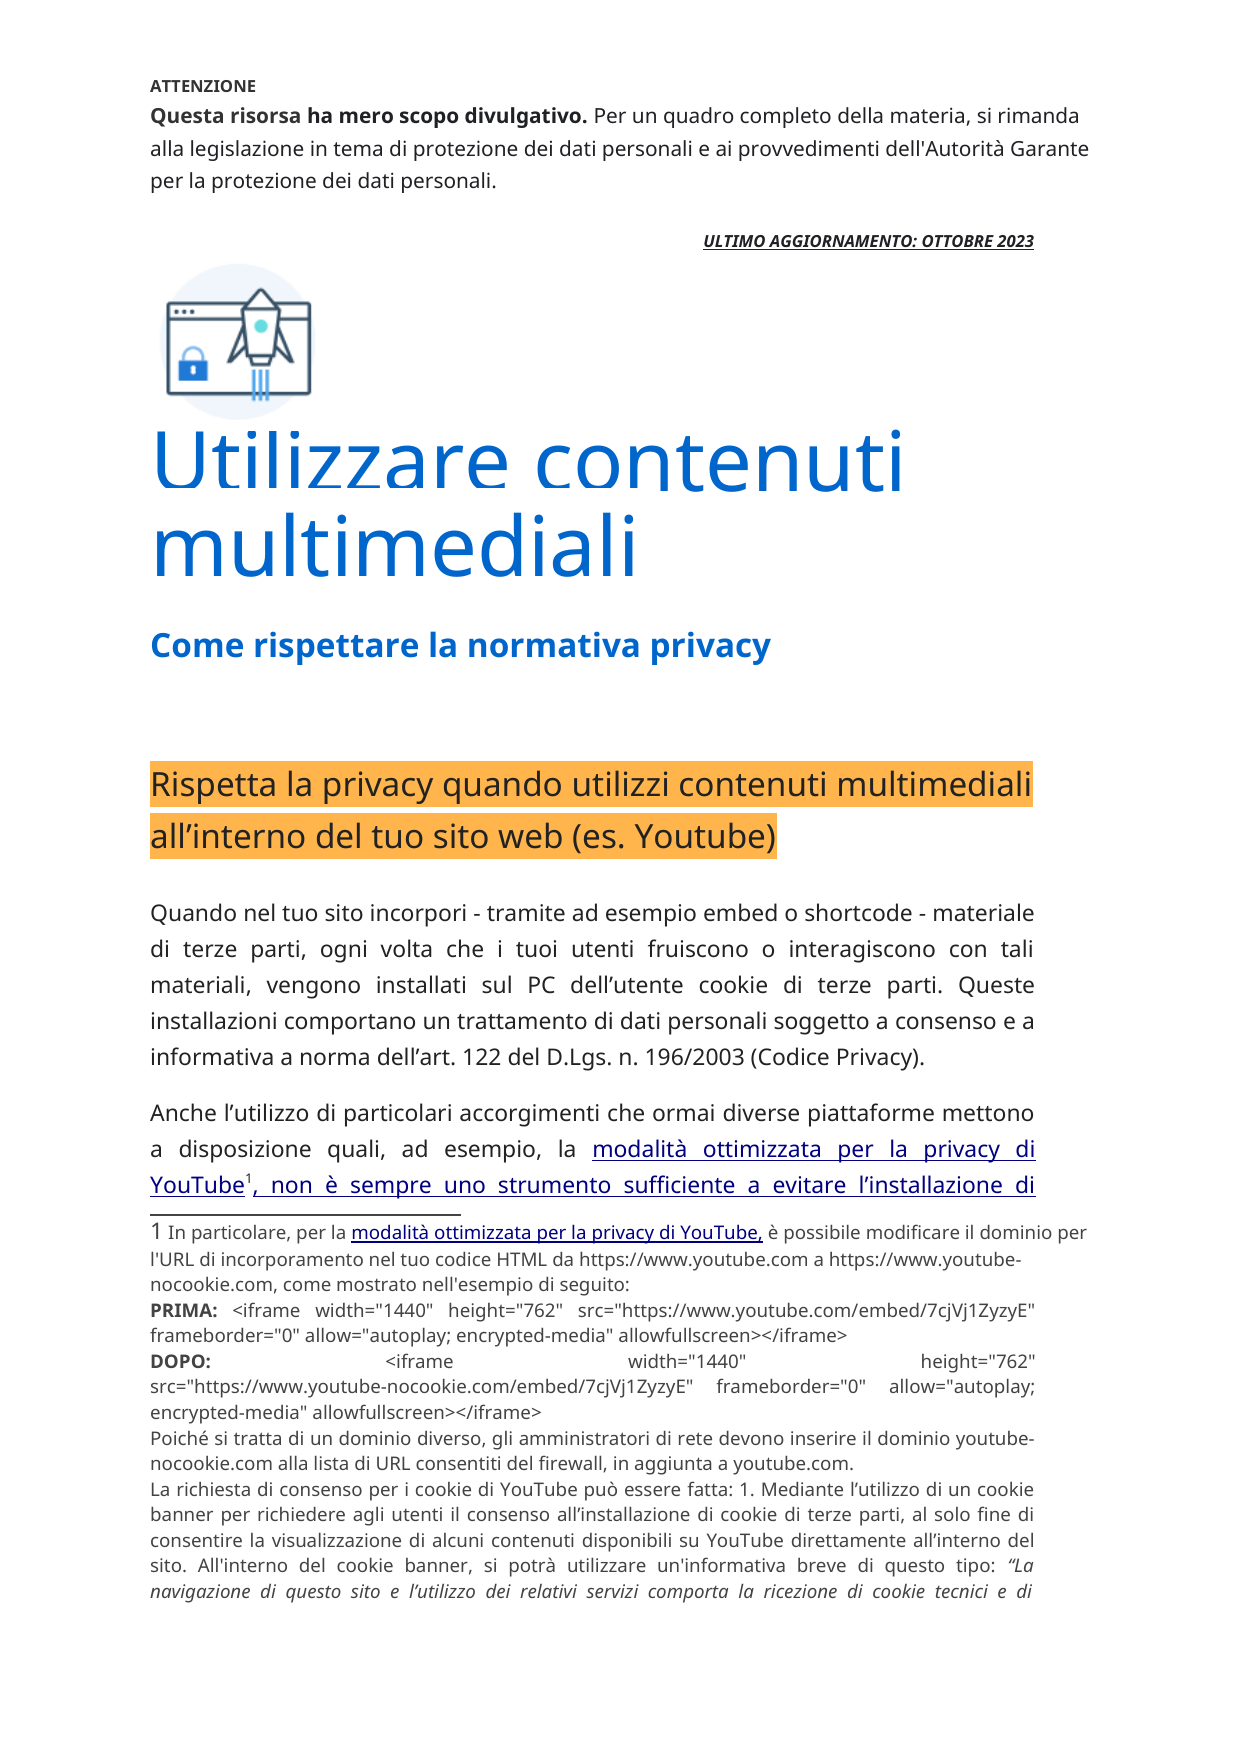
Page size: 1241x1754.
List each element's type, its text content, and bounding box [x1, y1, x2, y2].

text PRIMA: <iframe width="1440" height="762" src="https://www.youtube.com/embed/7cjVj1ZyzyE" frameborder="0" allow="autoplay; encrypted-media" allowfullscreen></iframe> [150, 1297, 1036, 1348]
text In particolare, per la modalità ottimizzata per la privacy di YouTube, è possibile modificare il dominio per l'URL di incorporamento nel tuo codice HTML da https://www.youtube.com a https://www.youtube-nocookie.com, come mostrato nell'esempio di seguito: [150, 1215, 1091, 1297]
title Utilizzare contenuti multimediali [328, 256, 1036, 601]
text ULTIMO AGGIORNAMENTO: OTTOBRE 2023 [150, 230, 1036, 253]
text Anche l’utilizzo di particolari accorgimenti che ormai diverse piattaforme mettono a disposizione quali, ad esempio, la modalità ottimizzata per la privacy di YouTube, non è sempre uno strumento sufficiente a evitare l’installazione di [150, 1097, 1036, 1200]
text Quando nel tuo sito incorpori - tramite ad esempio embed o shortcode - materiale di terze parti, ogni volta che i tuoi utenti fruiscono o interagiscono con tali materiali, vengono installati sul PC dell’utente cookie di terze parti. Queste installazioni comportano un trattamento di dati personali soggetto a consenso e a informativa a norma dell’art. 122 del D.Lgs. n. 196/2003 (Codice Privacy). [150, 897, 1036, 1072]
text Poiché si tratta di un dominio diverso, gli amministratori di rete devono inserire il dominio youtube-nocookie.com alla lista di URL consentiti del firewall, in aggiunta a youtube.com. [150, 1425, 1036, 1476]
subtitle Rispetta la privacy quando utilizzi contenuti multimediali all’interno del tuo sito web (es. Youtube) [150, 761, 1036, 859]
subtitle Come rispettare la normativa privacy [772, 622, 1036, 667]
text DOPO: <iframe width="1440" height="762" src="https://www.youtube-nocookie.com/embed/7cjVj1ZyzyE" frameborder="0" allow="autoplay; encrypted-media" allowfullscreen></iframe> [150, 1348, 1036, 1425]
text La richiesta di consenso per i cookie di YouTube può essere fatta: 1. Mediante l’utilizzo di un cookie banner per richiedere agli utenti il consenso all’installazione di cookie di terze parti, al solo fine di consentire la visualizzazione di alcuni contenuti disponibili su YouTube direttamente all’interno del sito. All'interno del cookie banner, si potrà utilizzare un'informativa breve di questo tipo: “La navigazione di questo sito e l’utilizzo dei relativi servizi comporta la ricezione di cookie tecnici e di [150, 1476, 1036, 1603]
